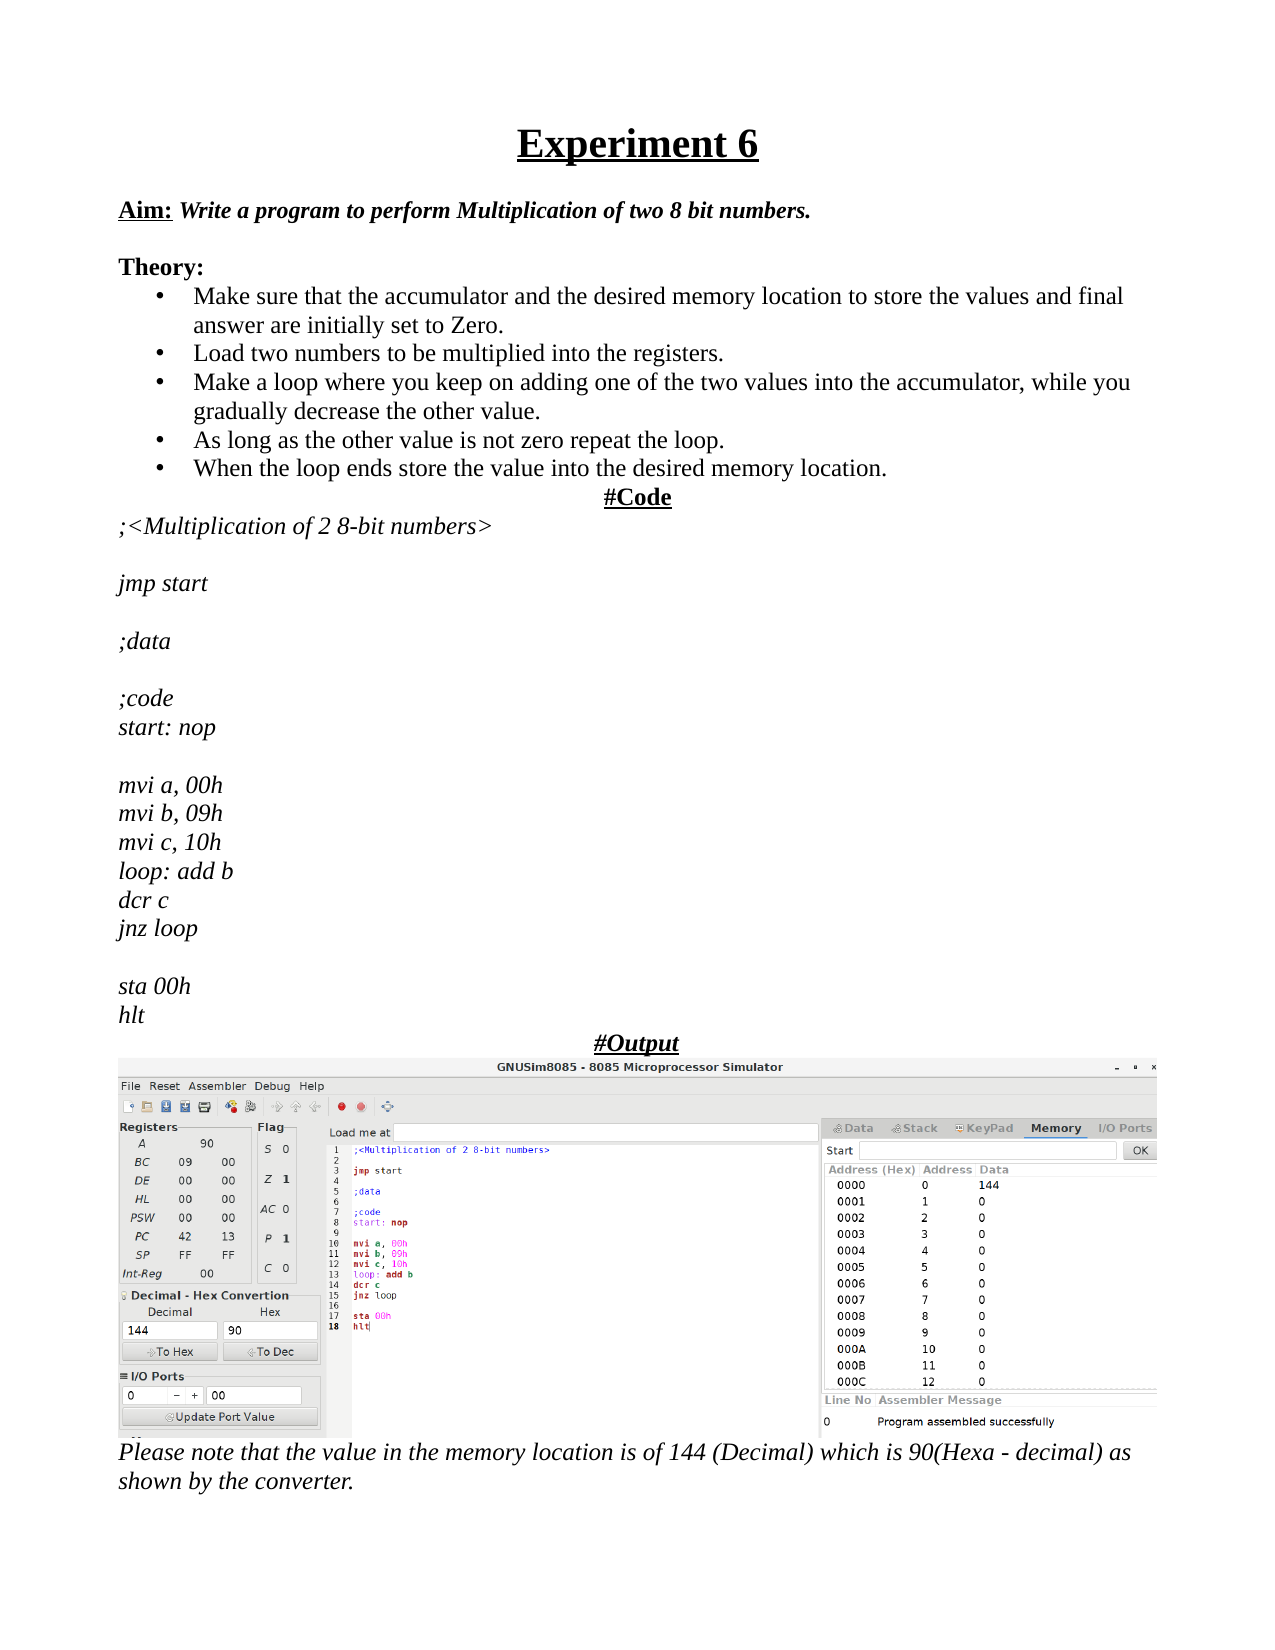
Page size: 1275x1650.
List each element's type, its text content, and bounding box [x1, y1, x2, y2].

text #Output [118, 1028, 1157, 1057]
text mvi a, 00h [118, 770, 1157, 798]
text #Code [118, 482, 1157, 511]
text jnz loop [118, 913, 1157, 942]
text ;<Multiplication of 2 8-bit numbers> [118, 511, 1157, 540]
text jmp start [118, 568, 1157, 597]
text hlt [118, 1000, 1157, 1028]
text ;code [118, 683, 1157, 712]
text dcr c [118, 885, 1157, 913]
text Theory: [118, 252, 1157, 281]
text mvi b, 09h [118, 798, 1157, 827]
text Experiment 6 [118, 118, 1157, 166]
text loop: add b [118, 856, 1157, 885]
list Make a loop where you keep on adding one of the two values into the accumulator, while you gradually decrease the other value. [156, 367, 1157, 425]
list When the loop ends store the value into the desired memory location. [156, 453, 1157, 482]
text Please note that the value in the memory location is of 144 (Decimal) which is 90(Hexa - decimal) as shown by the converter. [118, 1438, 1157, 1495]
text ;data [118, 626, 1157, 655]
text sta 00h [118, 971, 1157, 1000]
list As long as the other value is not zero repeat the loop. [156, 425, 1157, 453]
picture [118, 1057, 1157, 1438]
text start: nop [118, 712, 1157, 741]
text Aim: Write a program to perform Multiplication of two 8 bit numbers. [118, 195, 1157, 223]
list Load two numbers to be multiplied into the registers. [156, 338, 1157, 367]
text mvi c, 10h [118, 827, 1157, 856]
list Make sure that the accumulator and the desired memory location to store the values and final answer are initially set to Zero. [156, 281, 1157, 338]
